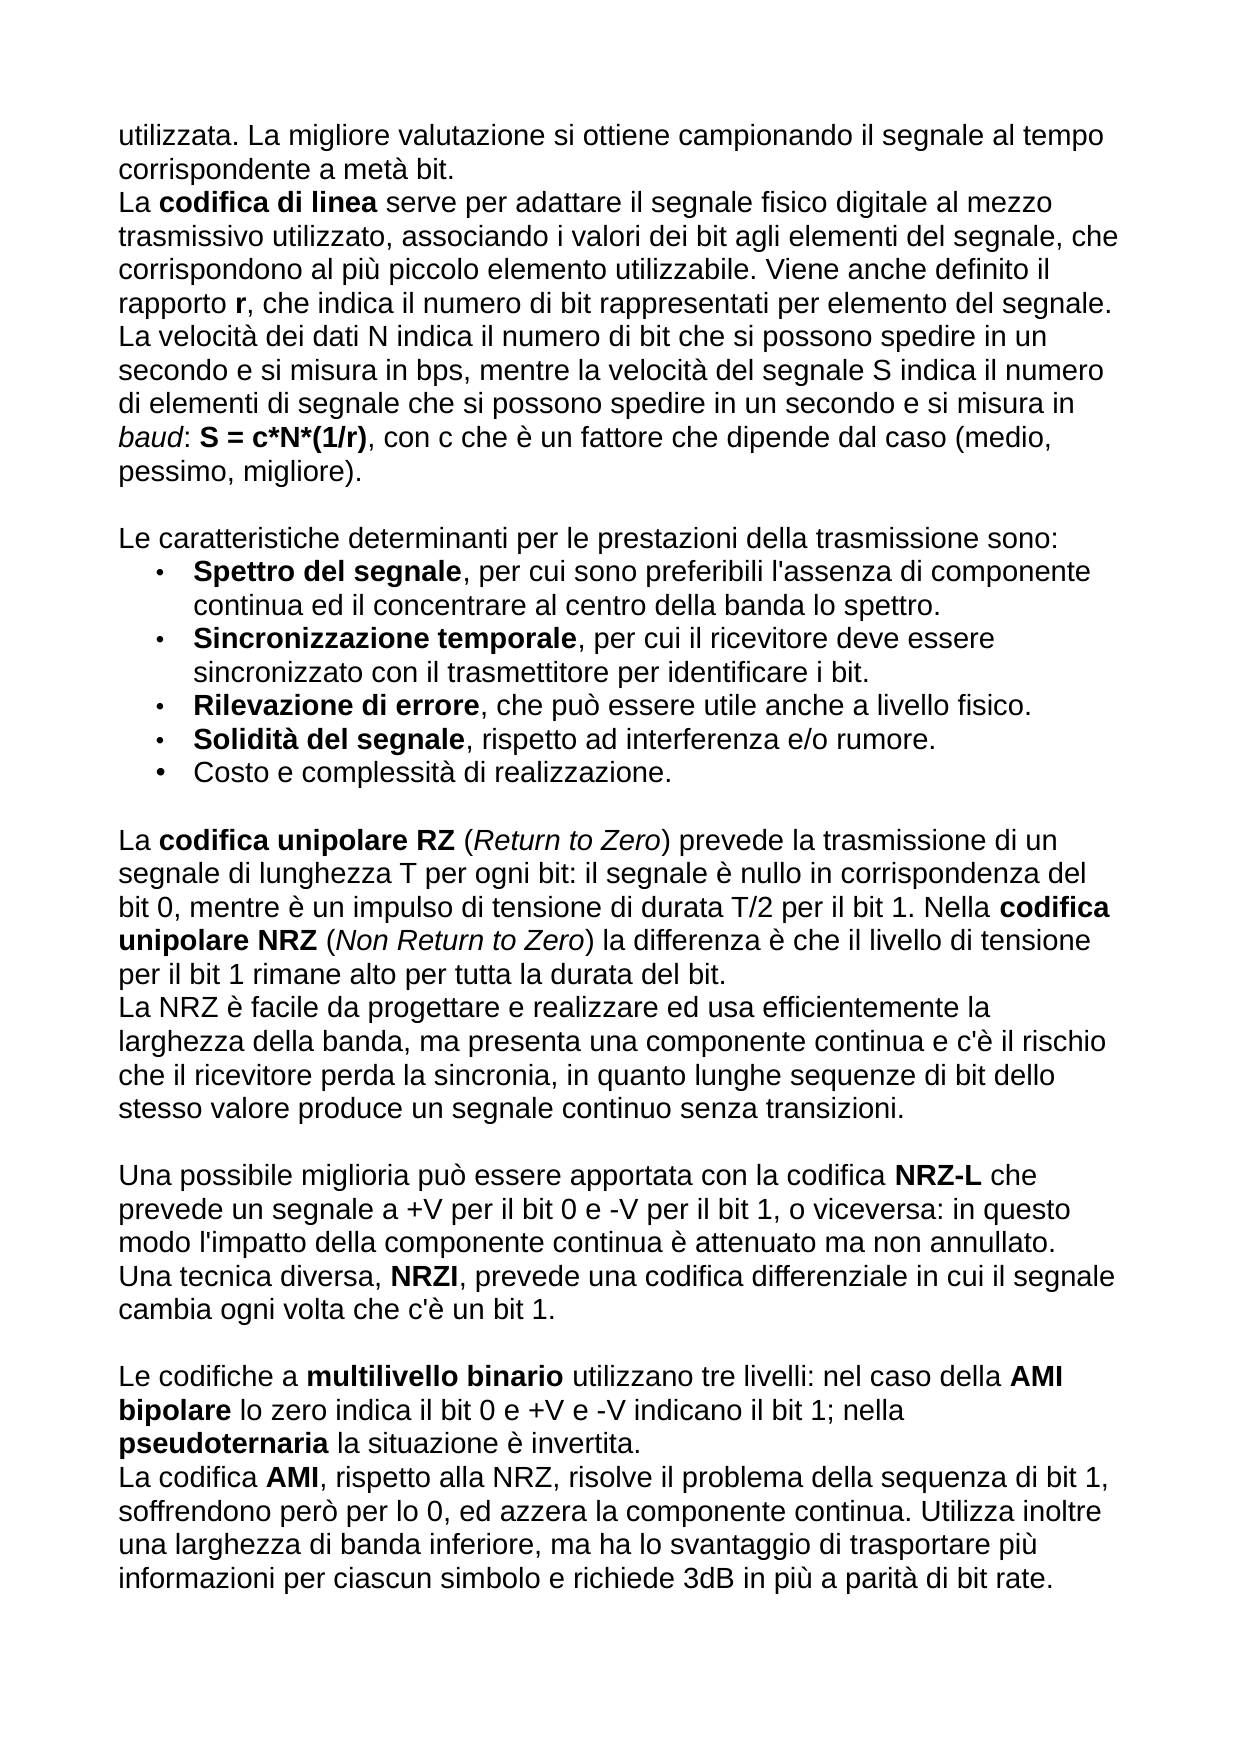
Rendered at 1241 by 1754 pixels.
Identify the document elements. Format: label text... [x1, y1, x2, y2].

text La codifica AMI, rispetto alla NRZ, risolve il problema della sequenza di bit 1, soffrendono però per lo 0, ed azzera la componente continua. Utilizza inoltre una larghezza di banda inferiore, ma ha lo svantaggio di trasportare più informazioni per ciascun simbolo e richiede 3dB in più a parità di bit rate. [118, 1460, 1122, 1594]
list Costo e complessità di realizzazione. [156, 755, 1122, 789]
text utilizzata. La migliore valutazione si ottiene campionando il segnale al tempo corrispondente a metà bit. [118, 118, 1122, 185]
text La NRZ è facile da progettare e realizzare ed usa efficientemente la larghezza della banda, ma presenta una componente continua e c'è il rischio che il ricevitore perda la sincronia, in quanto lunghe sequenze di bit dello stesso valore produce un segnale continuo senza transizioni. [118, 990, 1122, 1124]
text La codifica di linea serve per adattare il segnale fisico digitale al mezzo trasmissivo utilizzato, associando i valori dei bit agli elementi del segnale, che corrispondono al più piccolo elemento utilizzabile. Viene anche definito il rapporto r, che indica il numero di bit rappresentati per elemento del segnale. [118, 185, 1122, 319]
text Una possibile miglioria può essere apportata con la codifica NRZ-L che prevede un segnale a +V per il bit 0 e -V per il bit 1, o viceversa: in questo modo l'impatto della componente continua è attenuato ma non annullato. [118, 1158, 1122, 1259]
text Le caratteristiche determinanti per le prestazioni della trasmissione sono: [118, 521, 1122, 554]
text Una tecnica diversa, NRZI, prevede una codifica differenziale in cui il segnale cambia ogni volta che c'è un bit 1. [118, 1259, 1122, 1326]
list Solidità del segnale, rispetto ad interferenza e/o rumore. [156, 722, 1122, 755]
list Spettro del segnale, per cui sono preferibili l'assenza di componente continua ed il concentrare al centro della banda lo spettro. [156, 554, 1122, 621]
text Le codifiche a multilivello binario utilizzano tre livelli: nel caso della AMI bipolare lo zero indica il bit 0 e +V e -V indicano il bit 1; nella pseudoternaria la situazione è invertita. [118, 1359, 1122, 1460]
text La codifica unipolare RZ (Return to Zero) prevede la trasmissione di un segnale di lunghezza T per ogni bit: il segnale è nullo in corrispondenza del bit 0, mentre è un impulso di tensione di durata T/2 per il bit 1. Nella codifica unipolare NRZ (Non Return to Zero) la differenza è che il livello di tensione per il bit 1 rimane alto per tutta la durata del bit. [118, 823, 1122, 990]
list Sincronizzazione temporale, per cui il ricevitore deve essere sincronizzato con il trasmettitore per identificare i bit. [156, 621, 1122, 688]
list Rilevazione di errore, che può essere utile anche a livello fisico. [156, 688, 1122, 722]
text La velocità dei dati N indica il numero di bit che si possono spedire in un secondo e si misura in bps, mentre la velocità del segnale S indica il numero di elementi di segnale che si possono spedire in un secondo e si misura in baud: S = c*N*(1/r), con c che è un fattore che dipende dal caso (medio, pessimo, migliore). [118, 319, 1122, 487]
